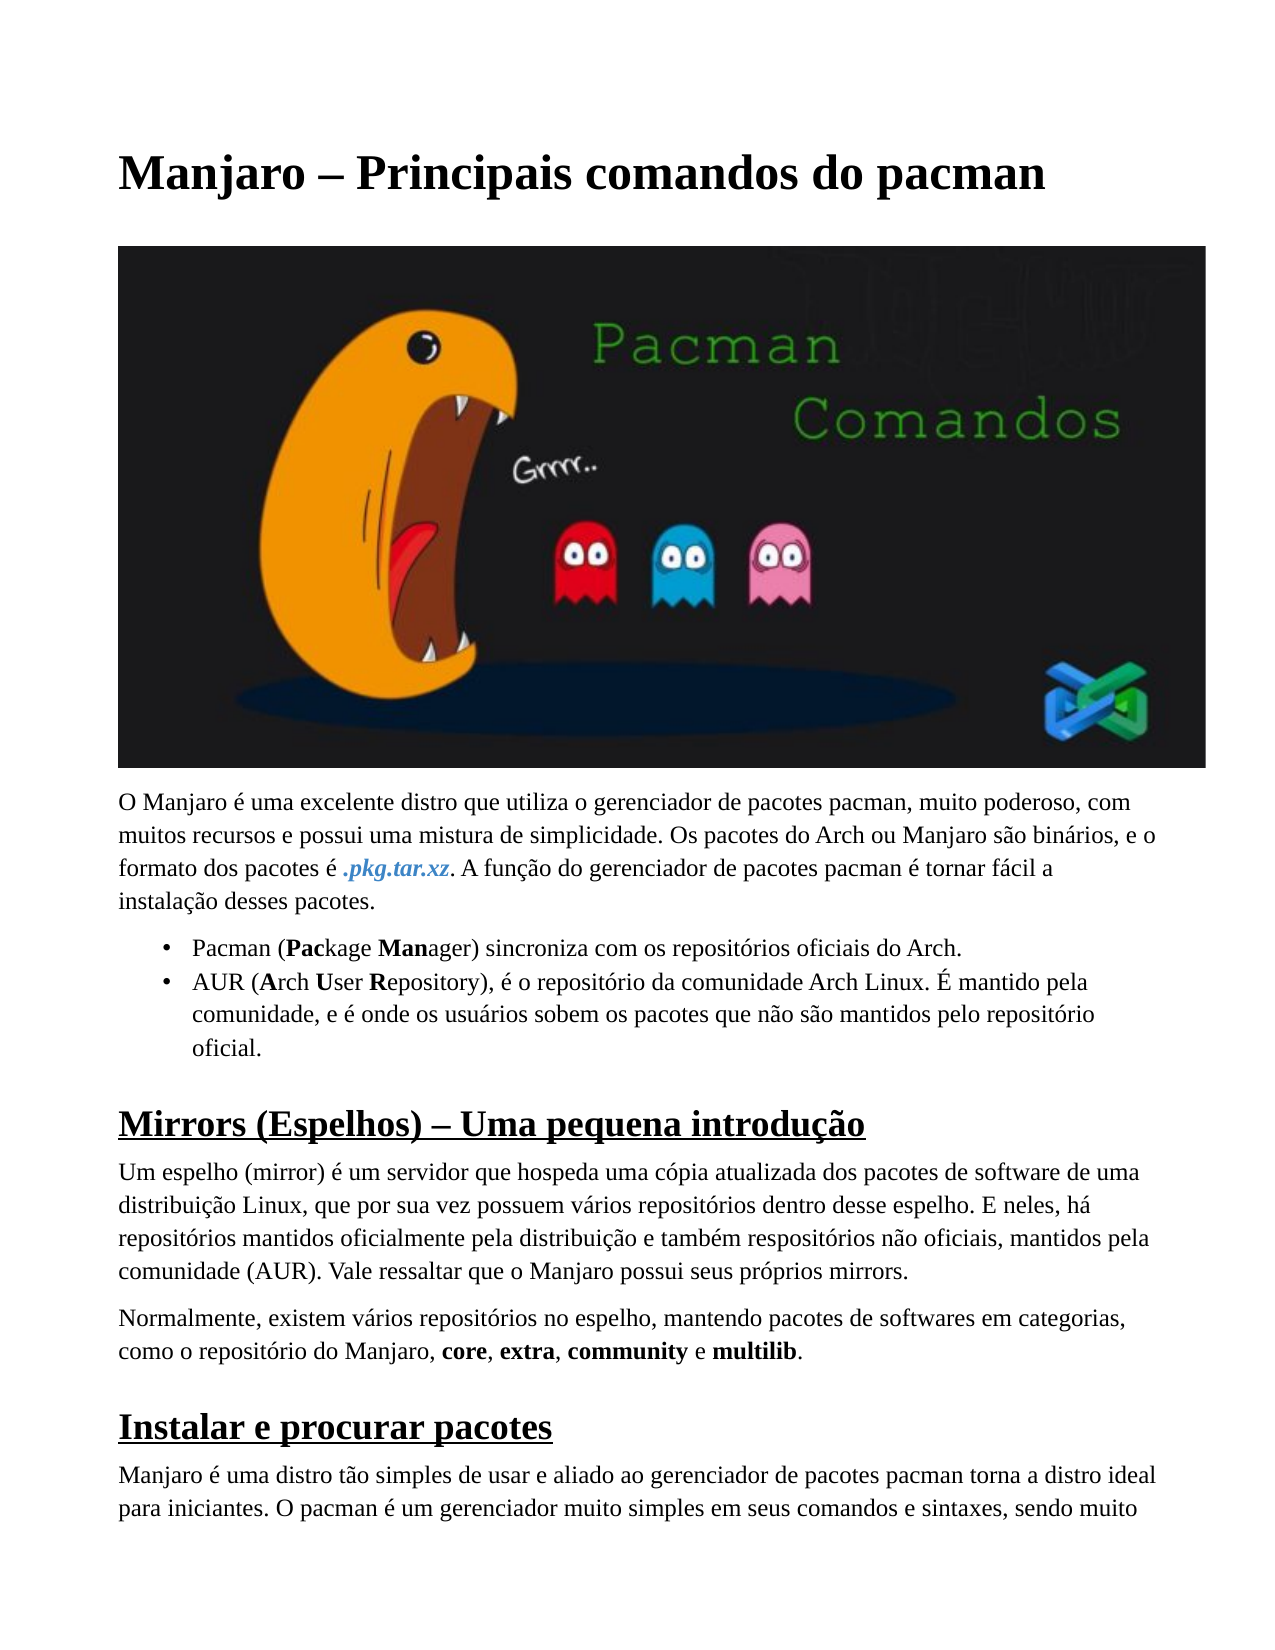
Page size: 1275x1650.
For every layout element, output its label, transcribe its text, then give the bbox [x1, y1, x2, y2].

subtitle Manjaro – Principais comandos do pacman [118, 143, 1157, 201]
text Manjaro é uma distro tão simples de usar e aliado ao gerenciador de pacotes pacman torna a distro ideal para iniciantes. O pacman é um gerenciador muito simples em seus comandos e sintaxes, sendo muito [118, 1460, 1157, 1522]
text O Manjaro é uma excelente distro que utiliza o gerenciador de pacotes pacman, muito poderoso, com muitos recursos e possui uma mistura de simplicidade. Os pacotes do Arch ou Manjaro são binários, e o formato dos pacotes é .pkg.tar.xz. A função do gerenciador de pacotes pacman é tornar fácil a instalação desses pacotes. [118, 787, 1157, 915]
subtitle Instalar e procurar pacotes [118, 1405, 1157, 1448]
text Normalmente, existem vários repositórios no espelho, mantendo pacotes de softwares em categorias, como o repositório do Manjaro, core, extra, community e multilib. [118, 1303, 1157, 1365]
subtitle Mirrors (Espelhos) – Uma pequena introdução [118, 1101, 1157, 1144]
list AUR (Arch User Repository), é o repositório da comunidade Arch Linux. É mantido pela comunidade, e é onde os usuários sobem os pacotes que não são mantidos pelo repositório oficial. [162, 967, 1157, 1061]
list Pacman (Package Manager) sincroniza com os repositórios oficiais do Arch. [162, 933, 1157, 962]
picture [118, 246, 1206, 768]
text Um espelho (mirror) é um servidor que hospeda uma cópia atualizada dos pacotes de software de uma distribuição Linux, que por sua vez possuem vários repositórios dentro desse espelho. E neles, há repositórios mantidos oficialmente pela distribuição e também respositórios não oficiais, mantidos pela comunidade (AUR). Vale ressaltar que o Manjaro possui seus próprios mirrors. [118, 1157, 1157, 1284]
